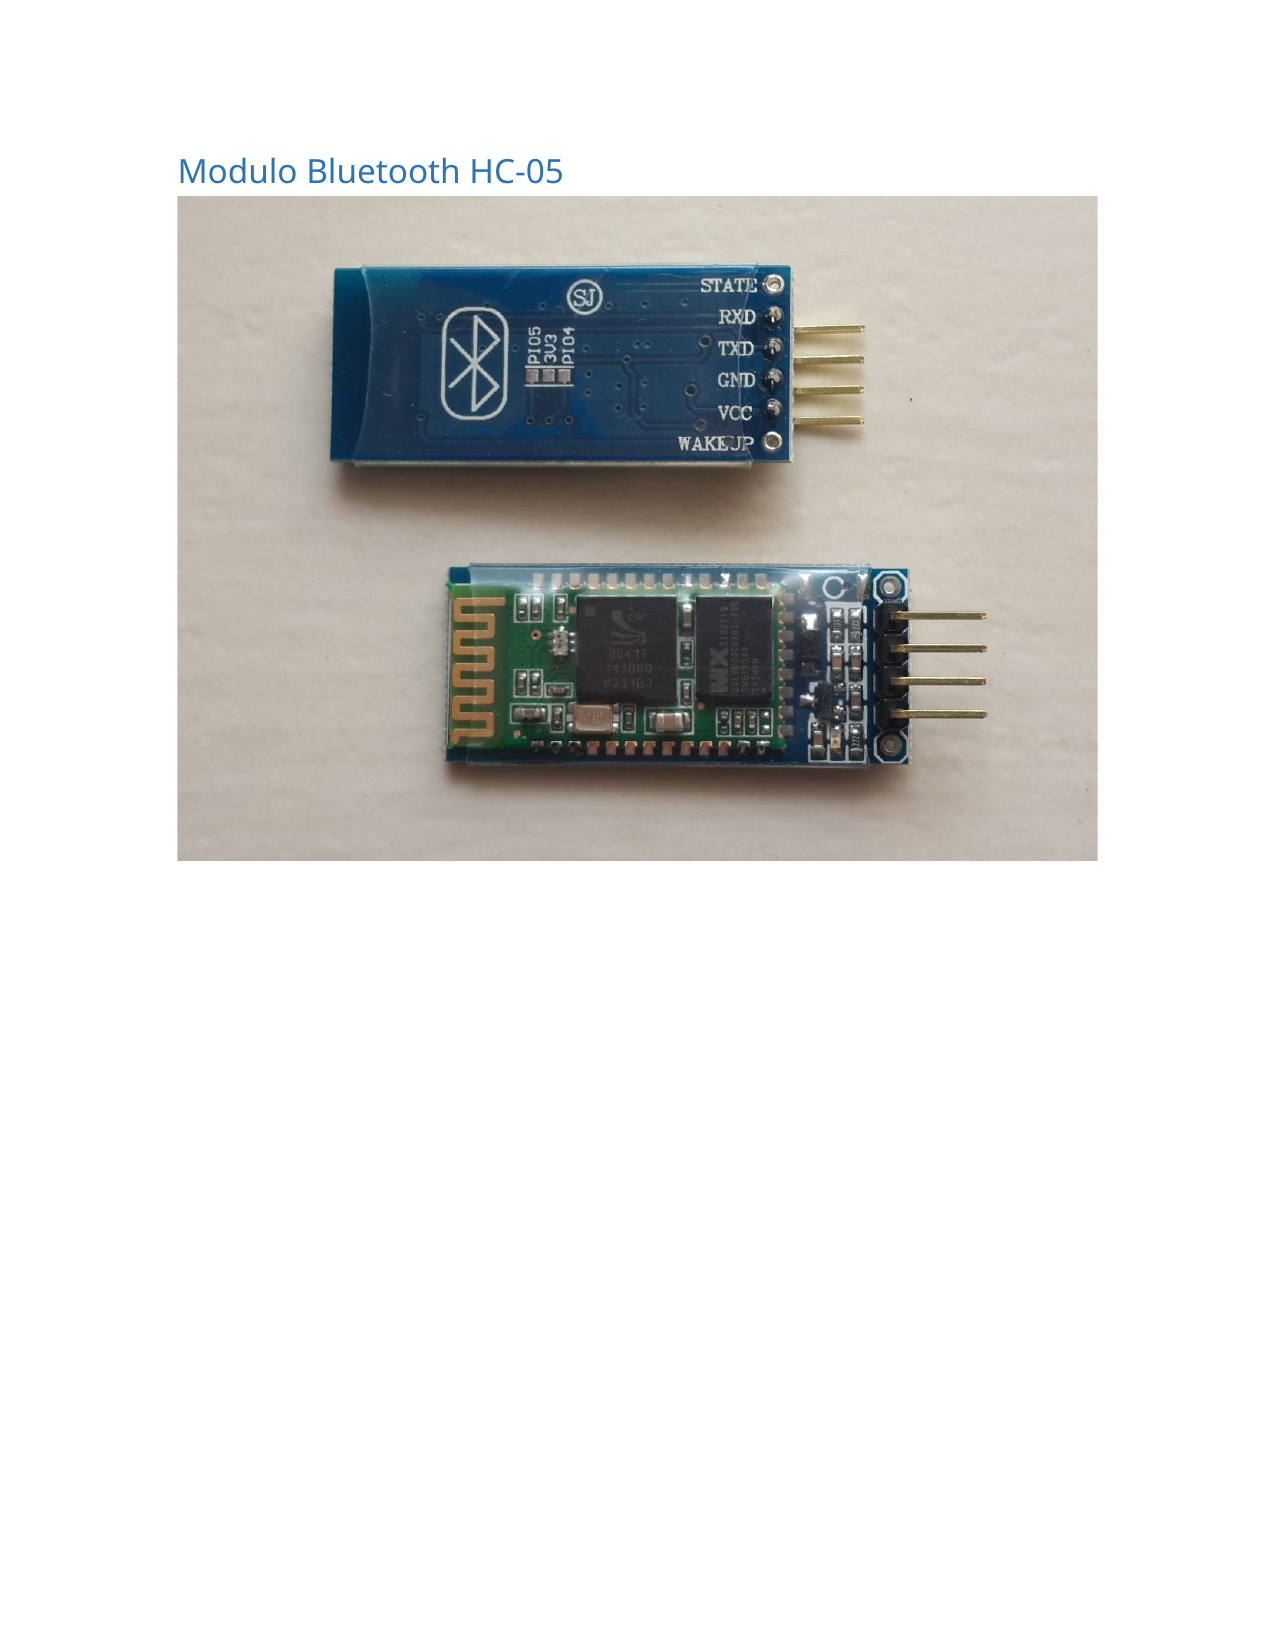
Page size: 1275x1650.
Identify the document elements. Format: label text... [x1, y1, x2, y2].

picture [177, 196, 1098, 861]
subtitle Modulo Bluetooth HC-05 [177, 148, 1098, 193]
